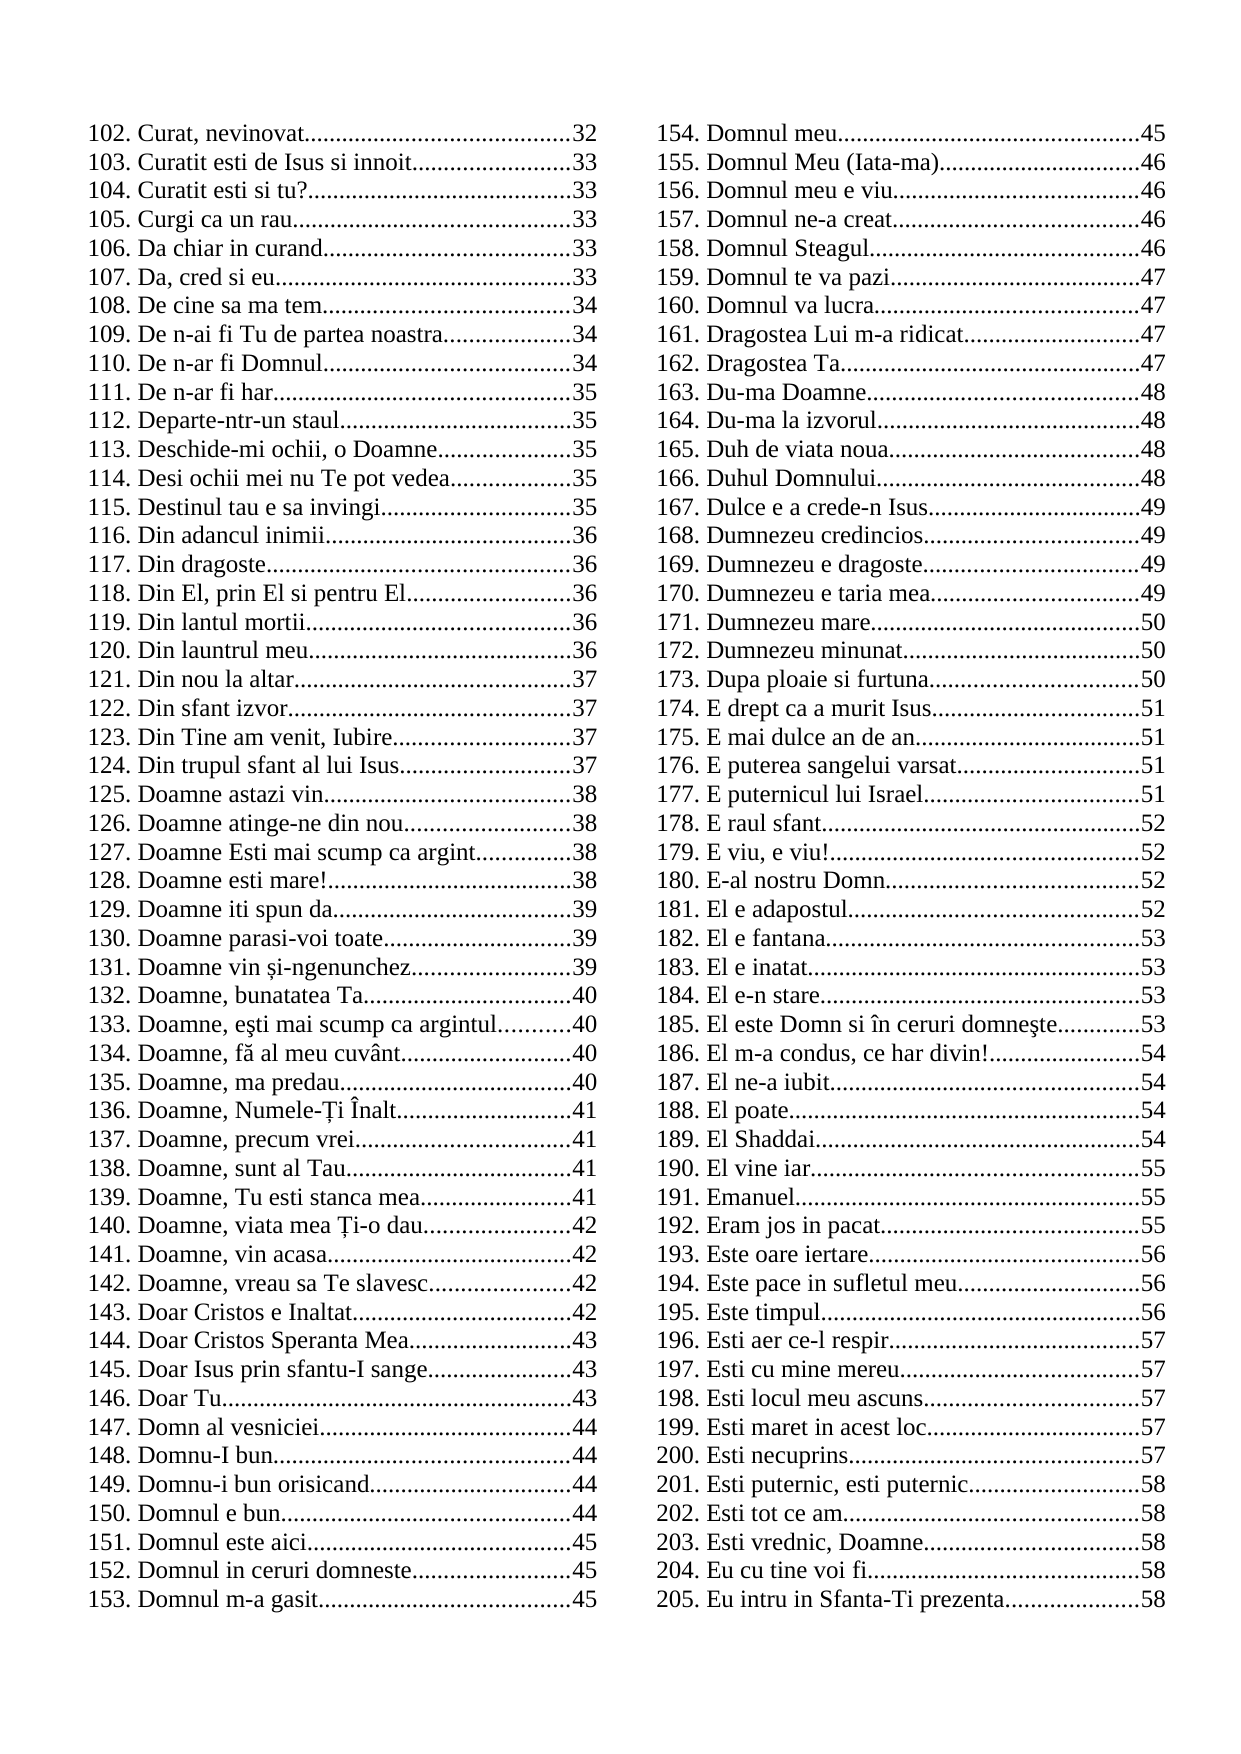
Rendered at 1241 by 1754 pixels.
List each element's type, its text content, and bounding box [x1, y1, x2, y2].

text 126. Doamne atinge-ne din nou 38 [87, 808, 597, 837]
text 186. El m-a condus, ce har divin! 54 [656, 1038, 1166, 1067]
text 132. Doamne, bunatatea Ta 40 [87, 981, 597, 1009]
text 133. Doamne, eşti mai scump ca argintul 40 [87, 1009, 597, 1038]
text 165. Duh de viata noua 48 [656, 434, 1166, 463]
text 109. De n-ai fi Tu de partea noastra 34 [87, 319, 597, 348]
text 131. Doamne vin și-ngenunchez 39 [87, 952, 597, 981]
text 168. Dumnezeu credincios 49 [656, 521, 1166, 549]
text 150. Domnul e bun 44 [87, 1498, 597, 1527]
text 104. Curatit esti si tu? 33 [87, 176, 597, 204]
text 105. Curgi ca un rau 33 [87, 204, 597, 233]
text 136. Doamne, Numele-Ți Înalt 41 [87, 1096, 597, 1124]
text 155. Domnul Meu (Iata-ma) 46 [656, 147, 1166, 176]
text 106. Da chiar in curand 33 [87, 233, 597, 262]
text 134. Doamne, fă al meu cuvânt 40 [87, 1038, 597, 1067]
text 164. Du-ma la izvorul 48 [656, 406, 1166, 434]
text 153. Domnul m-a gasit 45 [87, 1584, 597, 1613]
text 170. Dumnezeu e taria mea 49 [656, 578, 1166, 607]
text 154. Domnul meu 45 [656, 118, 1166, 147]
text 147. Domn al vesniciei 44 [87, 1412, 597, 1441]
text 138. Doamne, sunt al Tau 41 [87, 1153, 597, 1182]
text 157. Domnul ne-a creat 46 [656, 204, 1166, 233]
text 121. Din nou la altar 37 [87, 664, 597, 693]
text 111. De n-ar fi har 35 [87, 377, 597, 406]
text 119. Din lantul mortii 36 [87, 607, 597, 636]
text 110. De n-ar fi Domnul 34 [87, 348, 597, 377]
text 146. Doar Tu 43 [87, 1383, 597, 1412]
text 166. Duhul Domnului 48 [656, 463, 1166, 492]
text 137. Doamne, precum vrei 41 [87, 1124, 597, 1153]
text 185. El este Domn si în ceruri domneşte 53 [656, 1009, 1166, 1038]
text 177. E puternicul lui Israel 51 [656, 779, 1166, 808]
text 143. Doar Cristos e Inaltat 42 [87, 1297, 597, 1326]
text 148. Domnu-I bun 44 [87, 1441, 597, 1469]
text 179. E viu, e viu! 52 [656, 837, 1166, 866]
text 158. Domnul Steagul 46 [656, 233, 1166, 262]
text 128. Doamne esti mare! 38 [87, 866, 597, 894]
text 184. El e-n stare 53 [656, 981, 1166, 1009]
text 160. Domnul va lucra 47 [656, 291, 1166, 319]
text 125. Doamne astazi vin 38 [87, 779, 597, 808]
text 139. Doamne, Tu esti stanca mea 41 [87, 1182, 597, 1211]
text 192. Eram jos in pacat 55 [656, 1211, 1166, 1239]
text 188. El poate 54 [656, 1096, 1166, 1124]
text 193. Este oare iertare 56 [656, 1239, 1166, 1268]
text 205. Eu intru in Sfanta-Ti prezenta 58 [656, 1584, 1166, 1613]
text 130. Doamne parasi-voi toate 39 [87, 923, 597, 952]
text 161. Dragostea Lui m-a ridicat 47 [656, 319, 1166, 348]
text 176. E puterea sangelui varsat 51 [656, 751, 1166, 779]
text 116. Din adancul inimii 36 [87, 521, 597, 549]
text 149. Domnu-i bun orisicand 44 [87, 1469, 597, 1498]
text 114. Desi ochii mei nu Te pot vedea 35 [87, 463, 597, 492]
text 112. Departe-ntr-un staul 35 [87, 406, 597, 434]
text 129. Doamne iti spun da 39 [87, 894, 597, 923]
text 201. Esti puternic, esti puternic 58 [656, 1469, 1166, 1498]
text 103. Curatit esti de Isus si innoit 33 [87, 147, 597, 176]
text 187. El ne-a iubit 54 [656, 1067, 1166, 1096]
text 145. Doar Isus prin sfantu-I sange 43 [87, 1354, 597, 1383]
text 189. El Shaddai 54 [656, 1124, 1166, 1153]
text 191. Emanuel 55 [656, 1182, 1166, 1211]
text 196. Esti aer ce-l respir 57 [656, 1326, 1166, 1354]
text 200. Esti necuprins 57 [656, 1441, 1166, 1469]
text 175. E mai dulce an de an 51 [656, 722, 1166, 751]
text 120. Din launtrul meu 36 [87, 636, 597, 664]
text 151. Domnul este aici 45 [87, 1527, 597, 1556]
text 173. Dupa ploaie si furtuna 50 [656, 664, 1166, 693]
text 113. Deschide-mi ochii, o Doamne 35 [87, 434, 597, 463]
text 115. Destinul tau e sa invingi 35 [87, 492, 597, 521]
text 142. Doamne, vreau sa Te slavesc 42 [87, 1268, 597, 1297]
text 127. Doamne Esti mai scump ca argint 38 [87, 837, 597, 866]
text 202. Esti tot ce am 58 [656, 1498, 1166, 1527]
text 169. Dumnezeu e dragoste 49 [656, 549, 1166, 578]
text 199. Esti maret in acest loc 57 [656, 1412, 1166, 1441]
text 107. Da, cred si eu 33 [87, 262, 597, 291]
text 108. De cine sa ma tem 34 [87, 291, 597, 319]
text 181. El e adapostul 52 [656, 894, 1166, 923]
text 197. Esti cu mine mereu 57 [656, 1354, 1166, 1383]
text 141. Doamne, vin acasa 42 [87, 1239, 597, 1268]
text 124. Din trupul sfant al lui Isus 37 [87, 751, 597, 779]
text 159. Domnul te va pazi 47 [656, 262, 1166, 291]
text 140. Doamne, viata mea Ți-o dau 42 [87, 1211, 597, 1239]
text 190. El vine iar 55 [656, 1153, 1166, 1182]
text 182. El e fantana 53 [656, 923, 1166, 952]
text 195. Este timpul 56 [656, 1297, 1166, 1326]
text 152. Domnul in ceruri domneste 45 [87, 1556, 597, 1584]
text 171. Dumnezeu mare 50 [656, 607, 1166, 636]
text 117. Din dragoste 36 [87, 549, 597, 578]
text 167. Dulce e a crede-n Isus 49 [656, 492, 1166, 521]
text 135. Doamne, ma predau 40 [87, 1067, 597, 1096]
text 194. Este pace in sufletul meu 56 [656, 1268, 1166, 1297]
text 118. Din El, prin El si pentru El 36 [87, 578, 597, 607]
text 156. Domnul meu e viu 46 [656, 176, 1166, 204]
text 144. Doar Cristos Speranta Mea 43 [87, 1326, 597, 1354]
text 172. Dumnezeu minunat 50 [656, 636, 1166, 664]
text 162. Dragostea Ta 47 [656, 348, 1166, 377]
text 180. E-al nostru Domn 52 [656, 866, 1166, 894]
text 203. Esti vrednic, Doamne 58 [656, 1527, 1166, 1556]
text 102. Curat, nevinovat 32 [87, 118, 597, 147]
text 204. Eu cu tine voi fi 58 [656, 1556, 1166, 1584]
text 183. El e inatat 53 [656, 952, 1166, 981]
text 122. Din sfant izvor 37 [87, 693, 597, 722]
text 123. Din Tine am venit, Iubire 37 [87, 722, 597, 751]
text 178. E raul sfant 52 [656, 808, 1166, 837]
text 174. E drept ca a murit Isus 51 [656, 693, 1166, 722]
text 163. Du-ma Doamne 48 [656, 377, 1166, 406]
text 198. Esti locul meu ascuns 57 [656, 1383, 1166, 1412]
